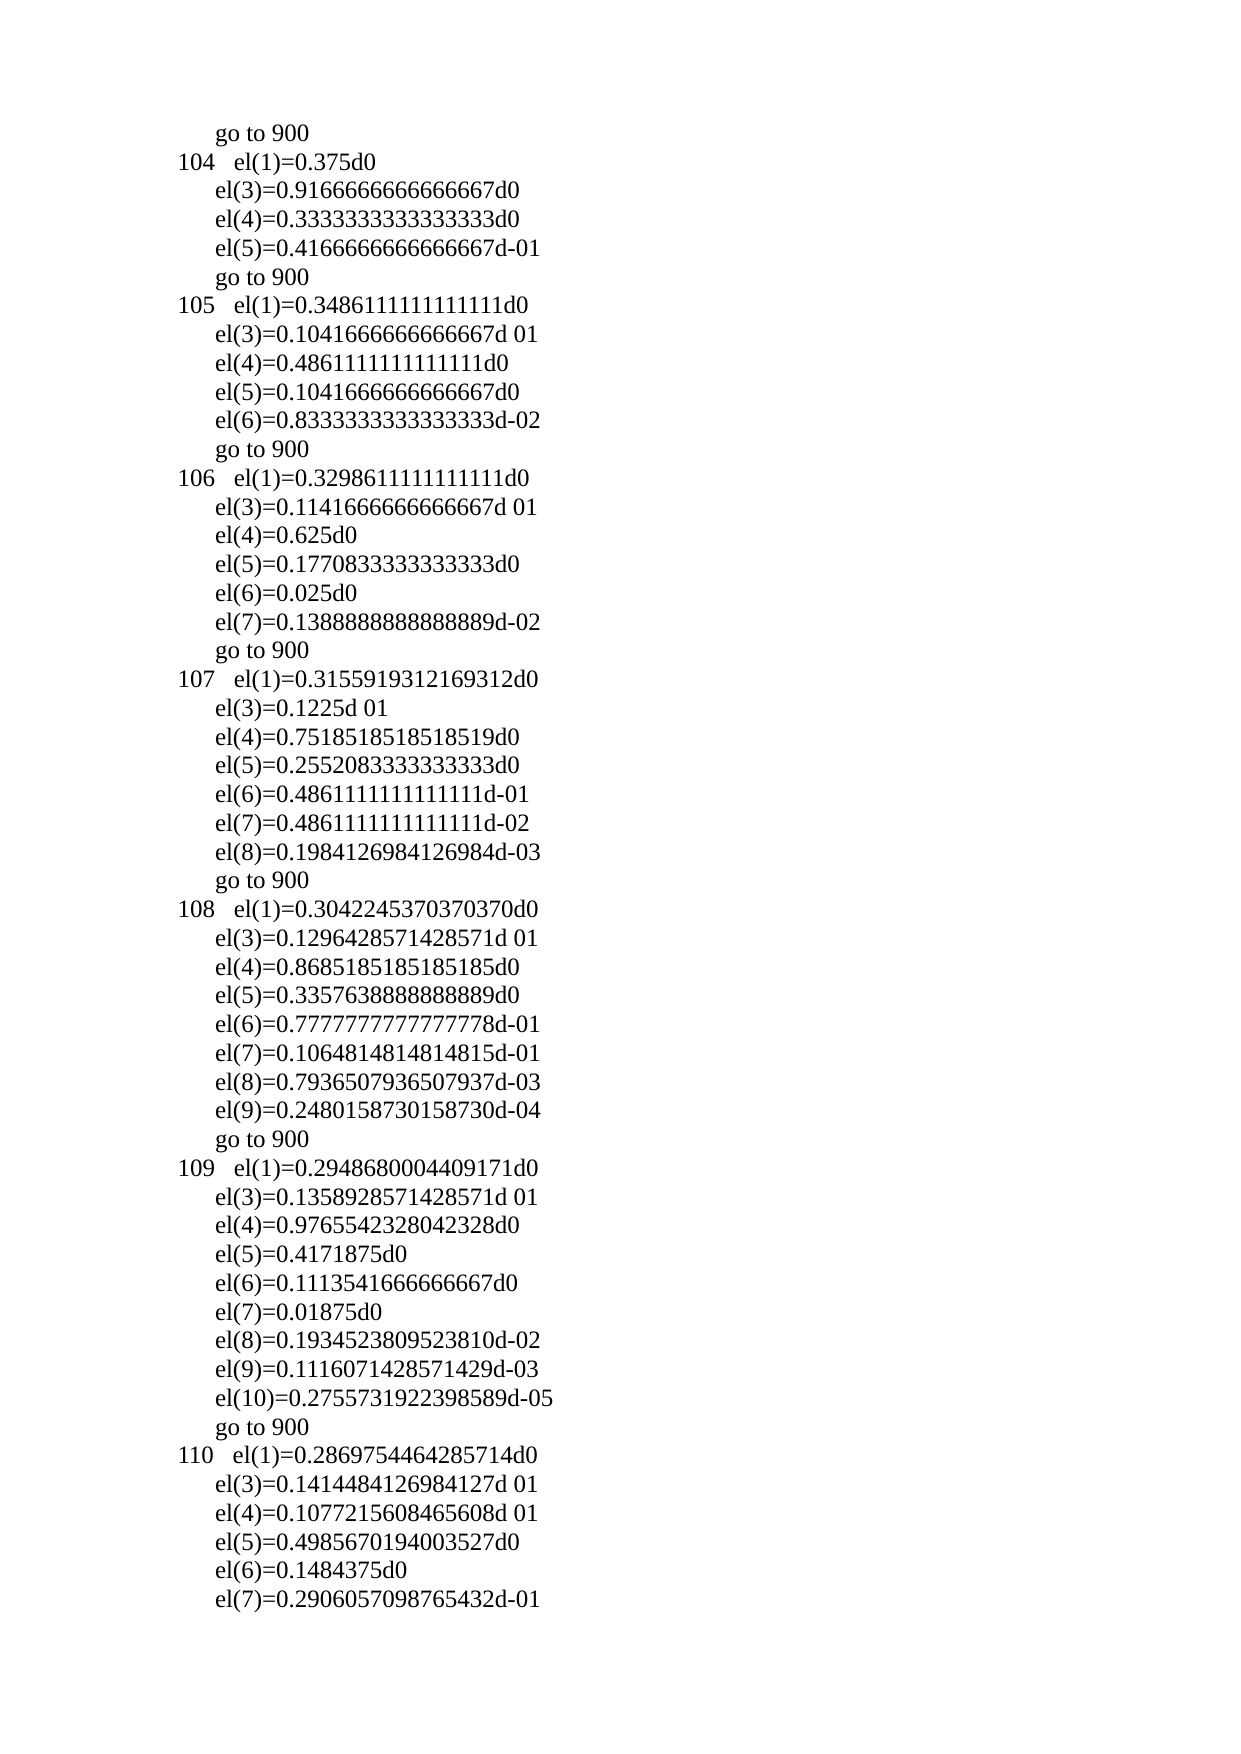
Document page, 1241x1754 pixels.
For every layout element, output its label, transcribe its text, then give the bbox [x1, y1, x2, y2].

text go to 900 [118, 1124, 1128, 1153]
text el(7)=0.4861111111111111d-02 [118, 808, 1128, 837]
text go to 900 [118, 118, 1128, 147]
text 110 el(1)=0.2869754464285714d0 [118, 1441, 1128, 1469]
text el(6)=0.1484375d0 [118, 1556, 1128, 1584]
text el(6)=0.025d0 [118, 578, 1128, 607]
text el(3)=0.1041666666666667d 01 [118, 319, 1128, 348]
text el(7)=0.1388888888888889d-02 [118, 607, 1128, 636]
text el(4)=0.3333333333333333d0 [118, 204, 1128, 233]
text el(3)=0.1358928571428571d 01 [118, 1182, 1128, 1211]
text el(6)=0.7777777777777778d-01 [118, 1009, 1128, 1038]
text el(4)=0.8685185185185185d0 [118, 952, 1128, 981]
text el(7)=0.01875d0 [118, 1297, 1128, 1326]
text el(3)=0.1296428571428571d 01 [118, 923, 1128, 952]
text el(3)=0.1141666666666667d 01 [118, 492, 1128, 521]
text go to 900 [118, 1412, 1128, 1441]
text 109 el(1)=0.2948680004409171d0 [118, 1153, 1128, 1182]
text el(5)=0.2552083333333333d0 [118, 751, 1128, 779]
text el(5)=0.4166666666666667d-01 [118, 233, 1128, 262]
text el(5)=0.4985670194003527d0 [118, 1527, 1128, 1556]
text el(8)=0.7936507936507937d-03 [118, 1067, 1128, 1096]
text 107 el(1)=0.3155919312169312d0 [118, 664, 1128, 693]
text go to 900 [118, 434, 1128, 463]
text el(6)=0.8333333333333333d-02 [118, 406, 1128, 434]
text el(5)=0.1041666666666667d0 [118, 377, 1128, 406]
text el(5)=0.4171875d0 [118, 1239, 1128, 1268]
text el(4)=0.4861111111111111d0 [118, 348, 1128, 377]
text el(7)=0.1064814814814815d-01 [118, 1038, 1128, 1067]
text go to 900 [118, 636, 1128, 664]
text el(6)=0.4861111111111111d-01 [118, 779, 1128, 808]
text el(5)=0.1770833333333333d0 [118, 549, 1128, 578]
text el(3)=0.9166666666666667d0 [118, 176, 1128, 204]
text el(6)=0.1113541666666667d0 [118, 1268, 1128, 1297]
text el(4)=0.7518518518518519d0 [118, 722, 1128, 751]
text 108 el(1)=0.3042245370370370d0 [118, 894, 1128, 923]
text el(9)=0.2480158730158730d-04 [118, 1096, 1128, 1124]
text 106 el(1)=0.3298611111111111d0 [118, 463, 1128, 492]
text el(5)=0.3357638888888889d0 [118, 981, 1128, 1009]
text el(4)=0.625d0 [118, 521, 1128, 549]
text 105 el(1)=0.3486111111111111d0 [118, 291, 1128, 319]
text 104 el(1)=0.375d0 [118, 147, 1128, 176]
text el(8)=0.1984126984126984d-03 [118, 837, 1128, 866]
text el(3)=0.1414484126984127d 01 [118, 1469, 1128, 1498]
text el(10)=0.2755731922398589d-05 [118, 1383, 1128, 1412]
text go to 900 [118, 262, 1128, 291]
text el(4)=0.1077215608465608d 01 [118, 1498, 1128, 1527]
text el(9)=0.1116071428571429d-03 [118, 1354, 1128, 1383]
text el(4)=0.9765542328042328d0 [118, 1211, 1128, 1239]
text el(8)=0.1934523809523810d-02 [118, 1326, 1128, 1354]
text el(7)=0.2906057098765432d-01 [118, 1584, 1128, 1613]
text el(3)=0.1225d 01 [118, 693, 1128, 722]
text go to 900 [118, 866, 1128, 894]
